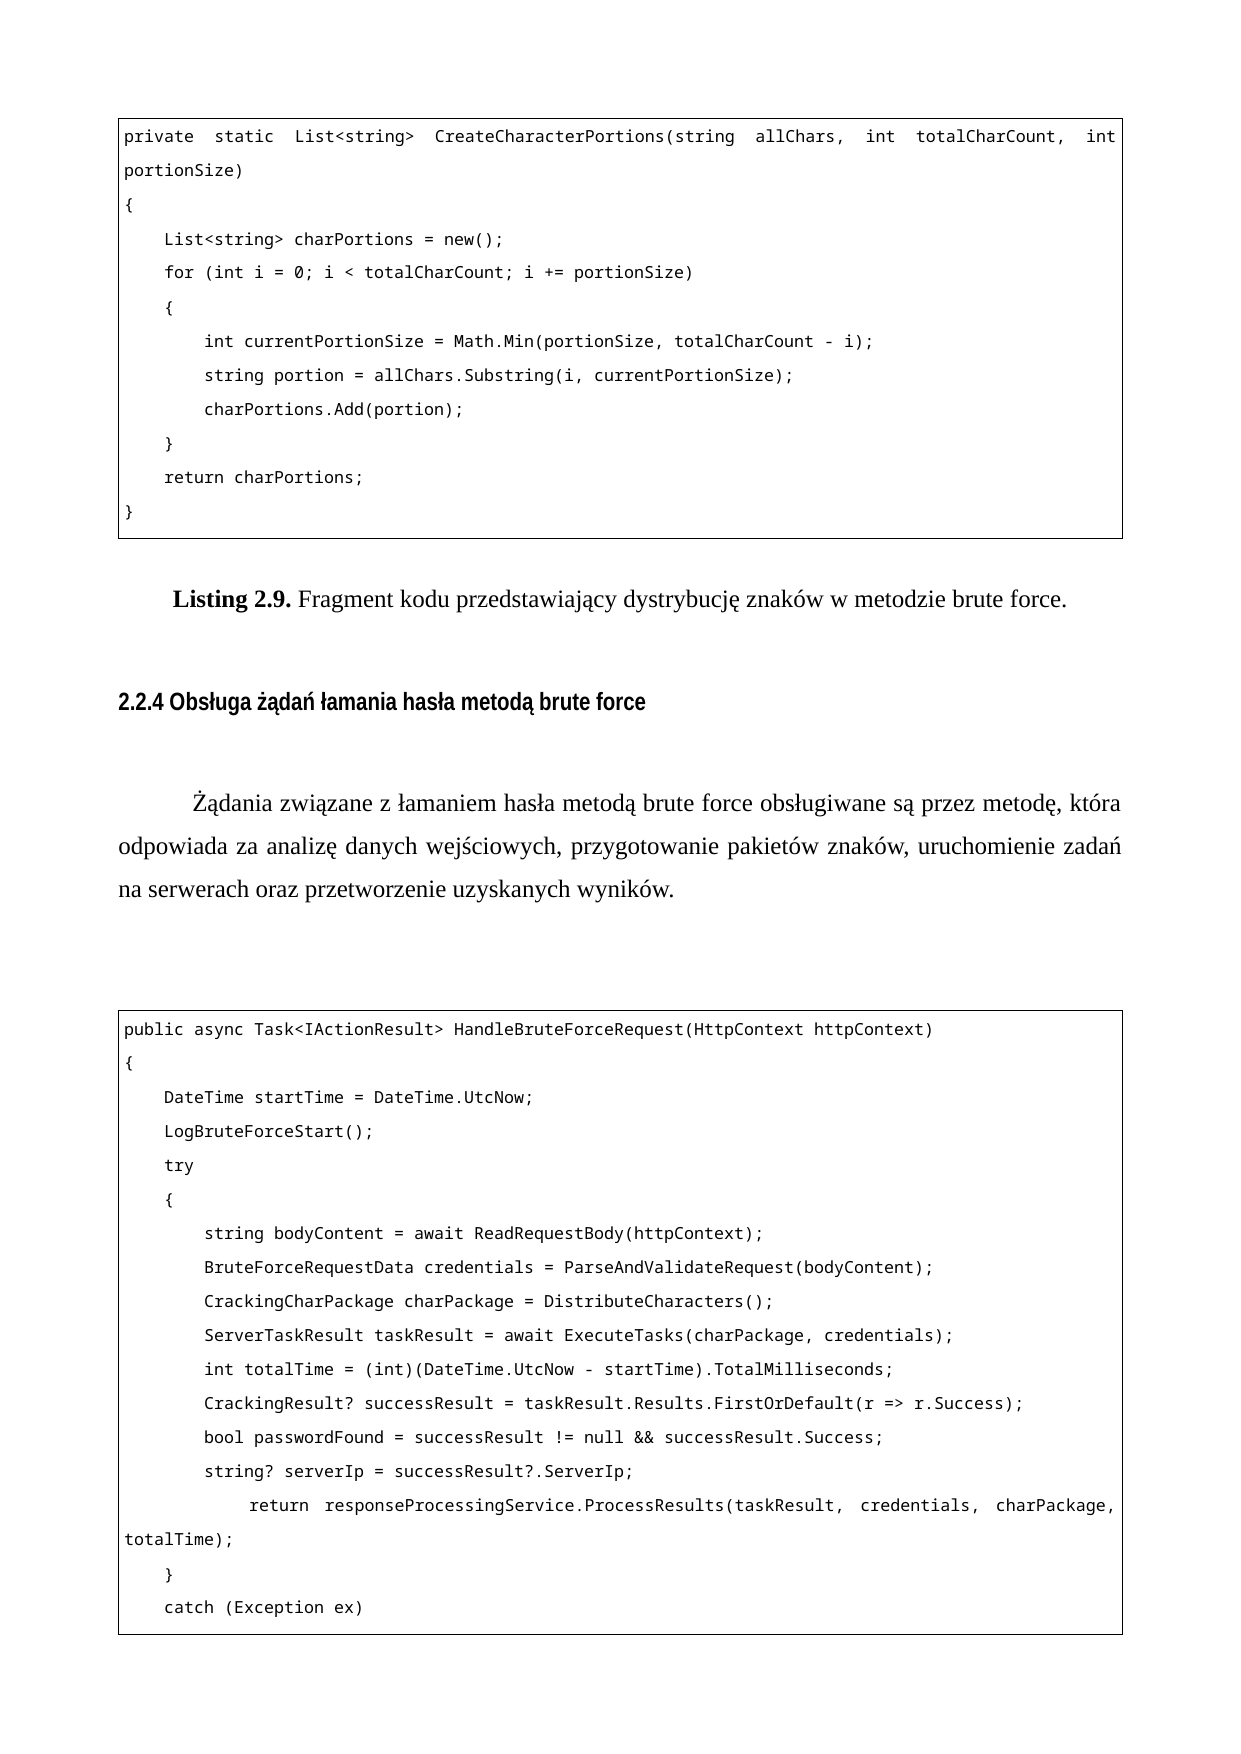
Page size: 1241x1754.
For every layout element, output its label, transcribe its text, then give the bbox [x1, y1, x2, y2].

table_header public async Task<IActionResult> HandleBruteForceRequest(HttpContext httpContext) { DateTime startTime = DateTime.UtcNow; LogBruteForceStart(); try { string bodyContent = await ReadRequestBody(httpContext); BruteForceRequestData credentials = ParseAndValidateRequest(bodyContent); CrackingCharPackage charPackage = DistributeCharacters(); ServerTaskResult taskResult = await ExecuteTasks(charPackage, credentials); int totalTime = (int)(DateTime.UtcNow - startTime).TotalMilliseconds; CrackingResult? successResult = taskResult.Results.FirstOrDefault(r => r.Success); bool passwordFound = successResult != null && successResult.Success; string? serverIp = successResult?.ServerIp; return responseProcessingService.ProcessResults(taskResult, credentials, charPackage, totalTime); } catch (Exception ex) [119, 1011, 1122, 1634]
text Żądania związane z łamaniem hasła metodą brute force obsługiwane są przez metodę, która odpowiada za analizę danych wejściowych, przygotowanie pakietów znaków, uruchomienie zadań na serwerach oraz przetworzenie uzyskanych wyników. [118, 788, 1122, 903]
subtitle 2.2.4 Obsługa żądań łamania hasła metodą brute force [118, 687, 1122, 716]
table_header private static List<string> CreateCharacterPortions(string allChars, int totalCharCount, int portionSize) { List<string> charPortions = new(); for (int i = 0; i < totalCharCount; i += portionSize) { int currentPortionSize = Math.Min(portionSize, totalCharCount - i); string portion = allChars.Substring(i, currentPortionSize); charPortions.Add(portion); } return charPortions; } [119, 119, 1122, 538]
text Listing 2.9. Fragment kodu przedstawiający dystrybucję znaków w metodzie brute force. [118, 584, 1122, 613]
